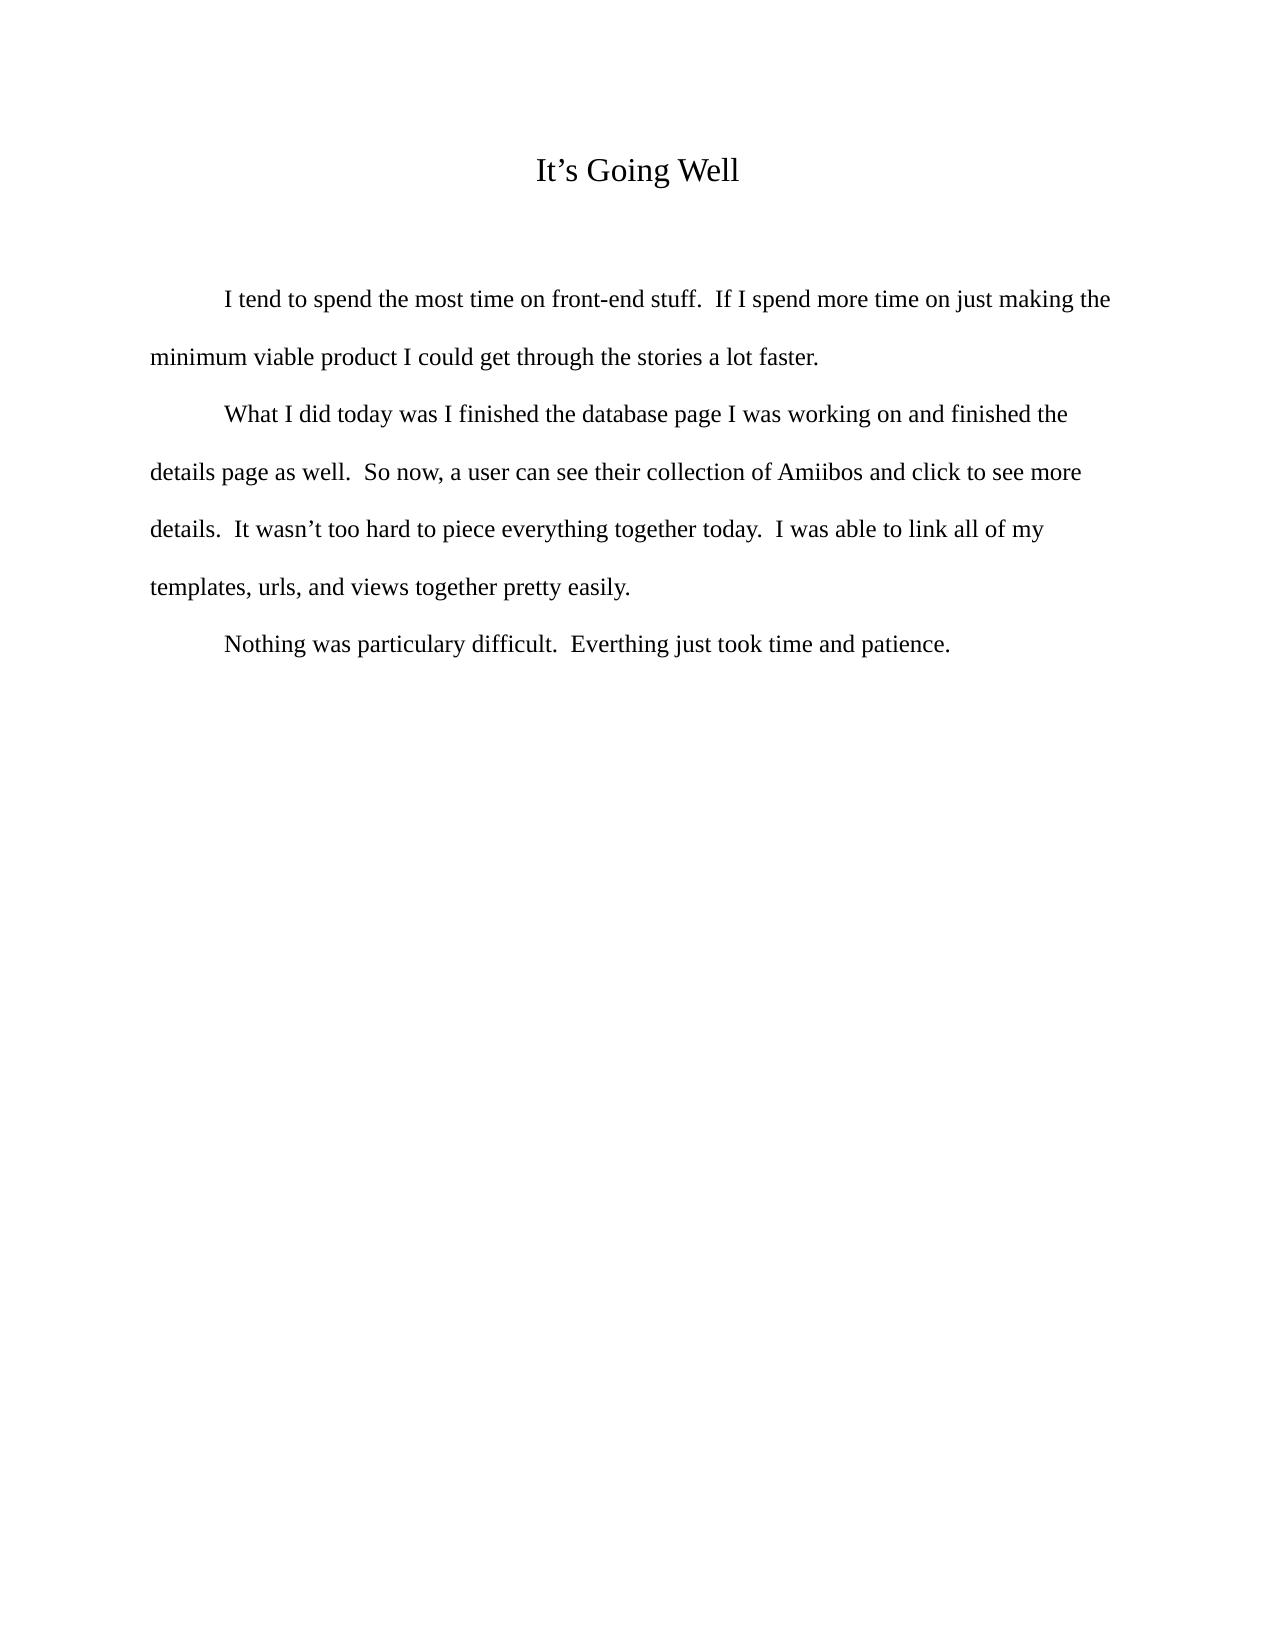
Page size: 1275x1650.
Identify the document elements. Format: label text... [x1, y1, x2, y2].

text What I did today was I finished the database page I was working on and finished the details page as well. So now, a user can see their collection of Amiibos and click to see more details. It wasn’t too hard to piece everything together today. I was able to link all of my templates, urls, and views together pretty easily. [150, 399, 1125, 600]
text Nothing was particulary difficult. Everthing just took time and patience. [150, 629, 1125, 658]
text I tend to spend the most time on front-end stuff. If I spend more time on just making the minimum viable product I could get through the stories a lot faster. [150, 284, 1125, 370]
text It’s Going Well [150, 150, 1125, 188]
